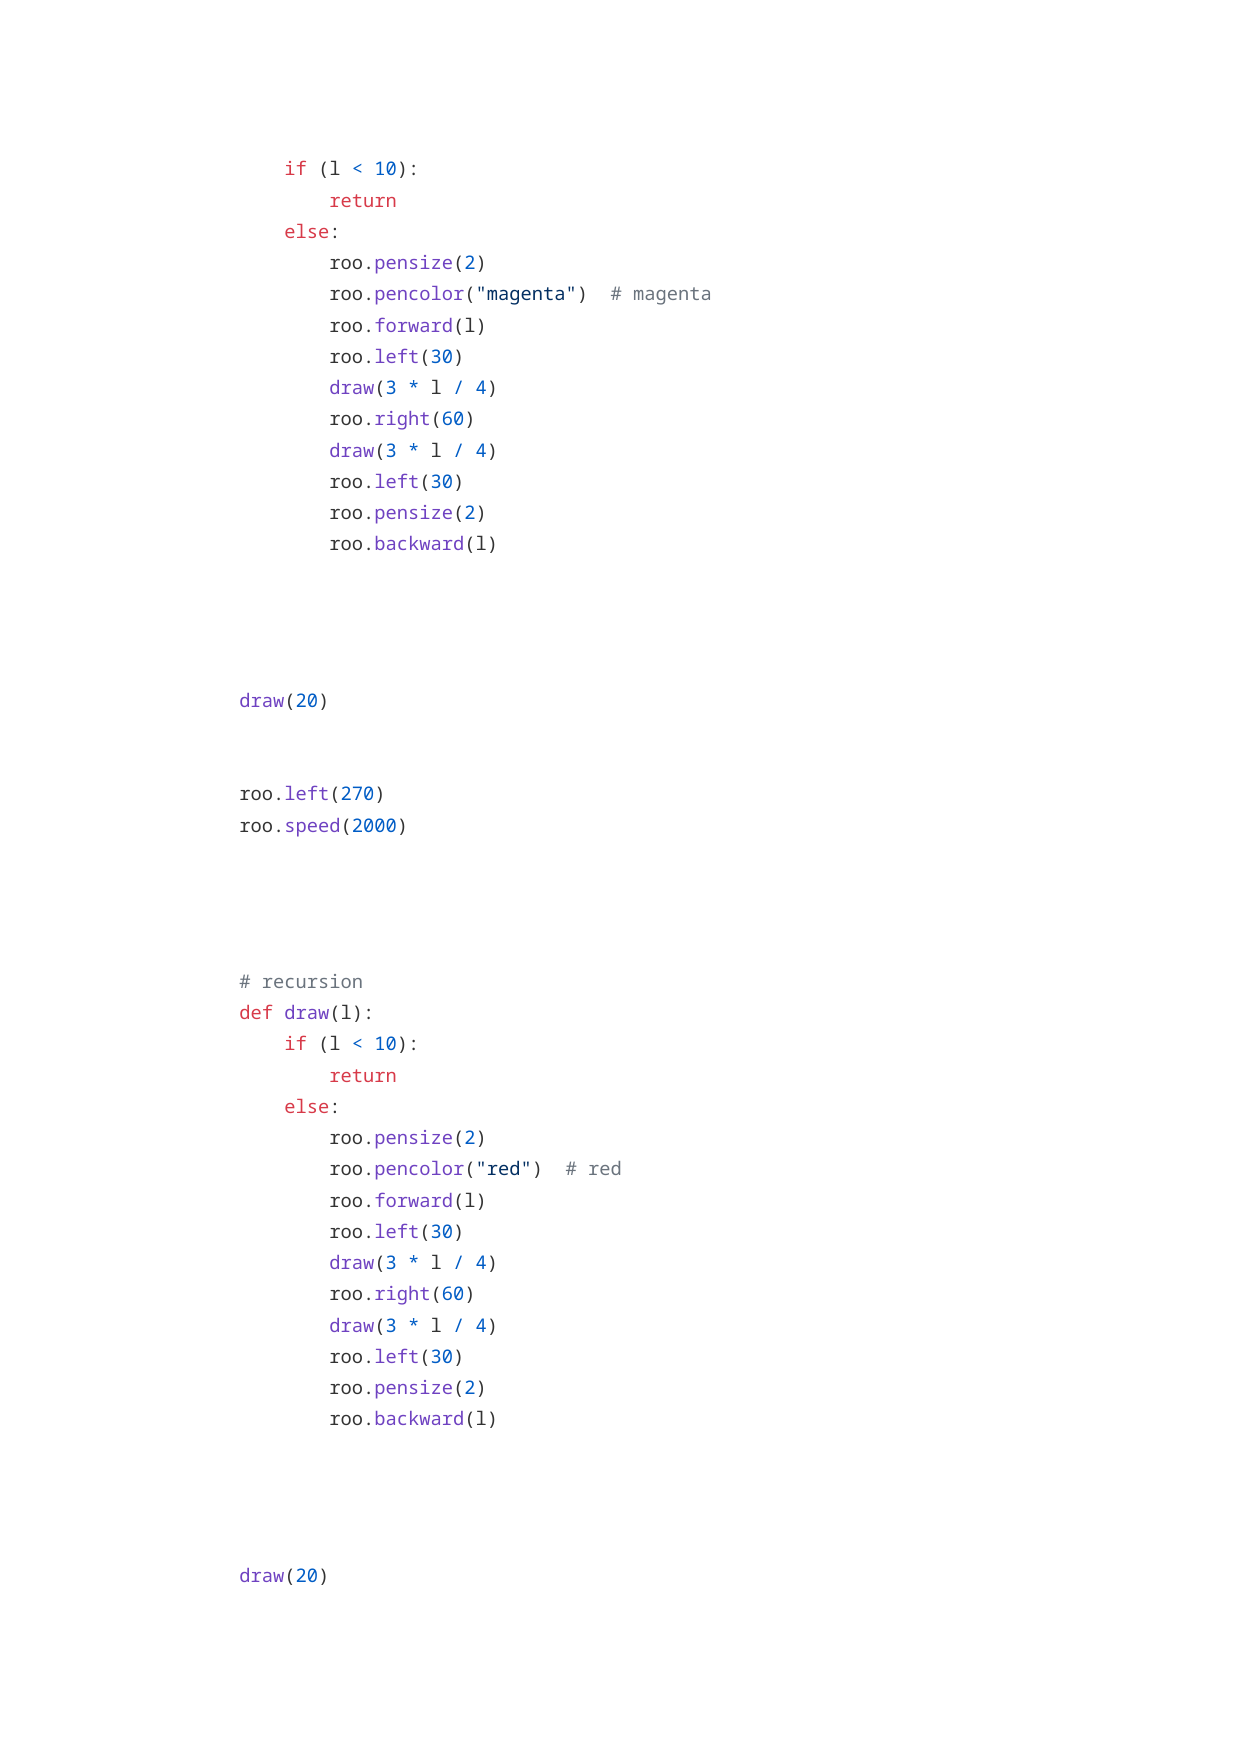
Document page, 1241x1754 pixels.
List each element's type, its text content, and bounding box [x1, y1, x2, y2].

table_cell [239, 1494, 1240, 1556]
table_cell [150, 1181, 239, 1212]
table_cell [150, 244, 239, 275]
table_cell [150, 806, 239, 837]
table_cell roo.left(30) [239, 1338, 1240, 1369]
table_cell [239, 619, 1240, 681]
table_cell roo.backward(l) [239, 1400, 1240, 1431]
table_cell [150, 556, 239, 619]
table_cell [150, 1275, 239, 1306]
table_cell return [239, 181, 1240, 212]
table_cell roo.left(30) [239, 338, 1240, 369]
table_cell roo.left(30) [239, 463, 1240, 494]
table_cell [150, 213, 239, 244]
table_cell [150, 369, 239, 400]
table_cell [150, 1088, 239, 1119]
table_cell [239, 900, 1240, 962]
table_cell [150, 275, 239, 306]
table_cell draw(20) [239, 1556, 1240, 1587]
table_cell [150, 494, 239, 525]
table_cell draw(3 * l / 4) [239, 369, 1240, 400]
table_cell roo.speed(2000) [239, 806, 1240, 837]
table_cell else: [239, 1088, 1240, 1119]
table_cell roo.pensize(2) [239, 244, 1240, 275]
table_cell [239, 556, 1240, 619]
table_cell [150, 681, 239, 712]
table_cell roo.right(60) [239, 1275, 1240, 1306]
table_cell roo.pensize(2) [239, 1119, 1240, 1150]
table_cell [150, 463, 239, 494]
table_cell draw(3 * l / 4) [239, 431, 1240, 462]
table_cell [150, 525, 239, 556]
table_cell [150, 838, 239, 900]
table_cell draw(20) [239, 681, 1240, 712]
table_cell roo.right(60) [239, 400, 1240, 431]
table_cell roo.forward(l) [239, 306, 1240, 337]
table_cell roo.left(270) [239, 775, 1240, 806]
table_cell [150, 181, 239, 212]
table_cell [150, 1119, 239, 1150]
table_cell if (l < 10): [239, 1025, 1240, 1056]
table_cell draw(3 * l / 4) [239, 1306, 1240, 1337]
table_cell [150, 431, 239, 462]
table_cell [150, 306, 239, 337]
table_cell [150, 150, 239, 181]
table_cell [150, 619, 239, 681]
table_cell roo.backward(l) [239, 525, 1240, 556]
table_cell [150, 1306, 239, 1337]
table_cell [150, 1369, 239, 1400]
table_cell [239, 713, 1240, 775]
table_cell [239, 1431, 1240, 1494]
table_cell [150, 1244, 239, 1275]
table_cell [150, 1338, 239, 1369]
table_cell [150, 994, 239, 1025]
table_cell roo.pencolor("magenta") # magenta [239, 275, 1240, 306]
table_cell [150, 1400, 239, 1431]
table_cell [150, 1056, 239, 1087]
table_cell [150, 775, 239, 806]
table_cell def draw(l): [239, 994, 1240, 1025]
table_cell draw(3 * l / 4) [239, 1244, 1240, 1275]
table_cell [150, 713, 239, 775]
table_cell roo.left(30) [239, 1213, 1240, 1244]
table_cell if (l < 10): [239, 150, 1240, 181]
table_cell [150, 1494, 239, 1556]
table_cell roo.forward(l) [239, 1181, 1240, 1212]
table_cell # recursion [239, 963, 1240, 994]
table_cell [150, 900, 239, 962]
table_cell [150, 1556, 239, 1587]
table_cell [150, 1150, 239, 1181]
table_cell [150, 400, 239, 431]
table_cell [239, 838, 1240, 900]
table_cell [150, 338, 239, 369]
table_cell [150, 1025, 239, 1056]
table_cell [150, 1213, 239, 1244]
table_cell roo.pensize(2) [239, 1369, 1240, 1400]
table_cell roo.pensize(2) [239, 494, 1240, 525]
table_cell [150, 1431, 239, 1494]
table_cell return [239, 1056, 1240, 1087]
table_cell roo.pencolor("red") # red [239, 1150, 1240, 1181]
table_cell else: [239, 213, 1240, 244]
table_cell [150, 963, 239, 994]
